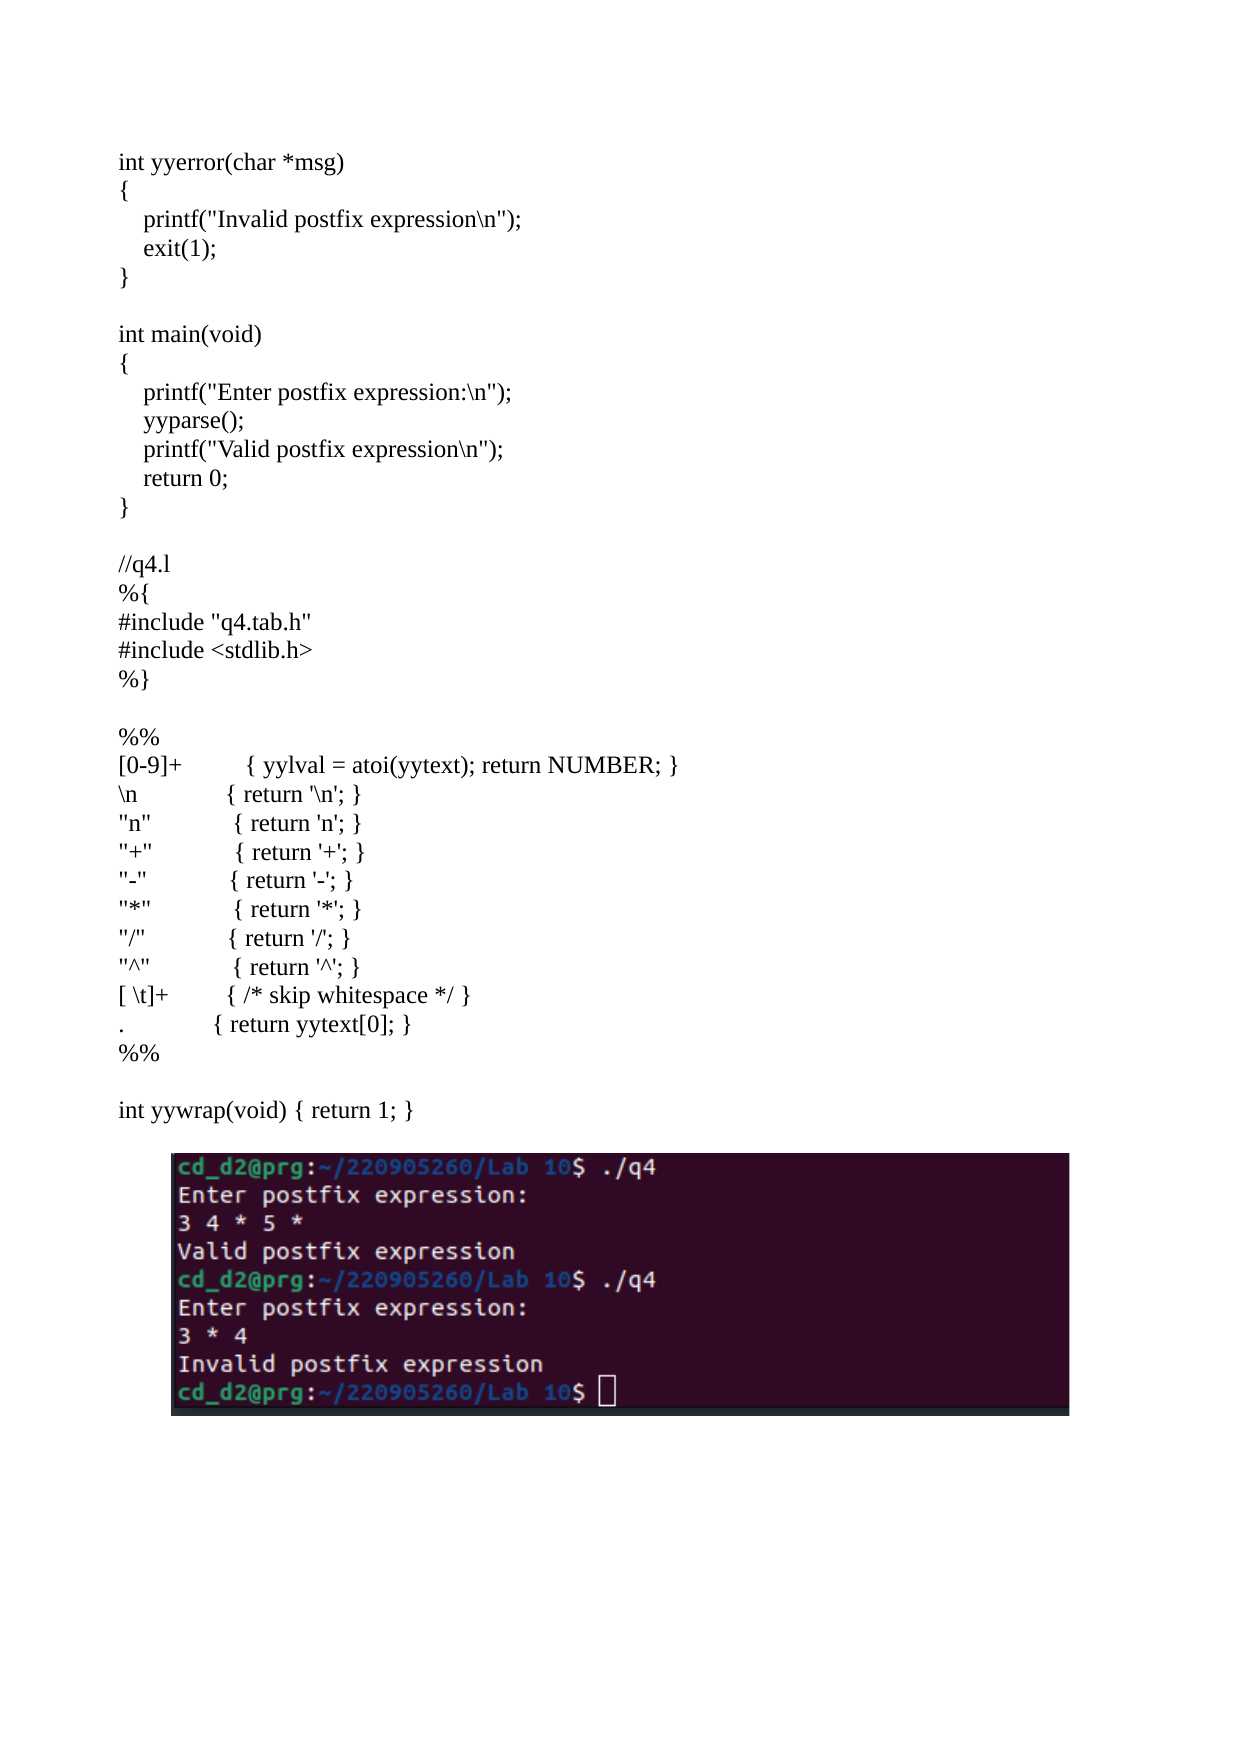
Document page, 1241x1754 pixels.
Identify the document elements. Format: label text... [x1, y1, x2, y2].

text %% [118, 722, 1122, 751]
text %} [118, 664, 1122, 693]
text [ \t]+ { /* skip whitespace */ } [118, 981, 1122, 1009]
text "+" { return '+'; } [118, 837, 1122, 866]
text exit(1); [118, 233, 1122, 262]
text int yyerror(char *msg) [118, 147, 1122, 176]
text int main(void) [118, 319, 1122, 348]
picture [171, 1153, 1070, 1416]
text printf("Enter postfix expression:\n"); [118, 377, 1122, 406]
text "^" { return '^'; } [118, 952, 1122, 981]
text \n { return '\n'; } [118, 779, 1122, 808]
text { [118, 348, 1122, 377]
text printf("Valid postfix expression\n"); [118, 434, 1122, 463]
text return 0; [118, 463, 1122, 492]
text #include <stdlib.h> [118, 636, 1122, 664]
text { [118, 176, 1122, 204]
text [0-9]+ { yylval = atoi(yytext); return NUMBER; } [118, 751, 1122, 779]
text "-" { return '-'; } [118, 866, 1122, 894]
text //q4.l [118, 549, 1122, 578]
text "*" { return '*'; } [118, 894, 1122, 923]
text } [118, 262, 1122, 291]
text #include "q4.tab.h" [118, 607, 1122, 636]
text } [118, 492, 1122, 521]
text yyparse(); [118, 406, 1122, 434]
text . { return yytext[0]; } [118, 1009, 1122, 1038]
text printf("Invalid postfix expression\n"); [118, 204, 1122, 233]
text "/" { return '/'; } [118, 923, 1122, 952]
text %{ [118, 578, 1122, 607]
text "n" { return 'n'; } [118, 808, 1122, 837]
text int yywrap(void) { return 1; } [118, 1096, 1122, 1124]
text %% [118, 1038, 1122, 1067]
